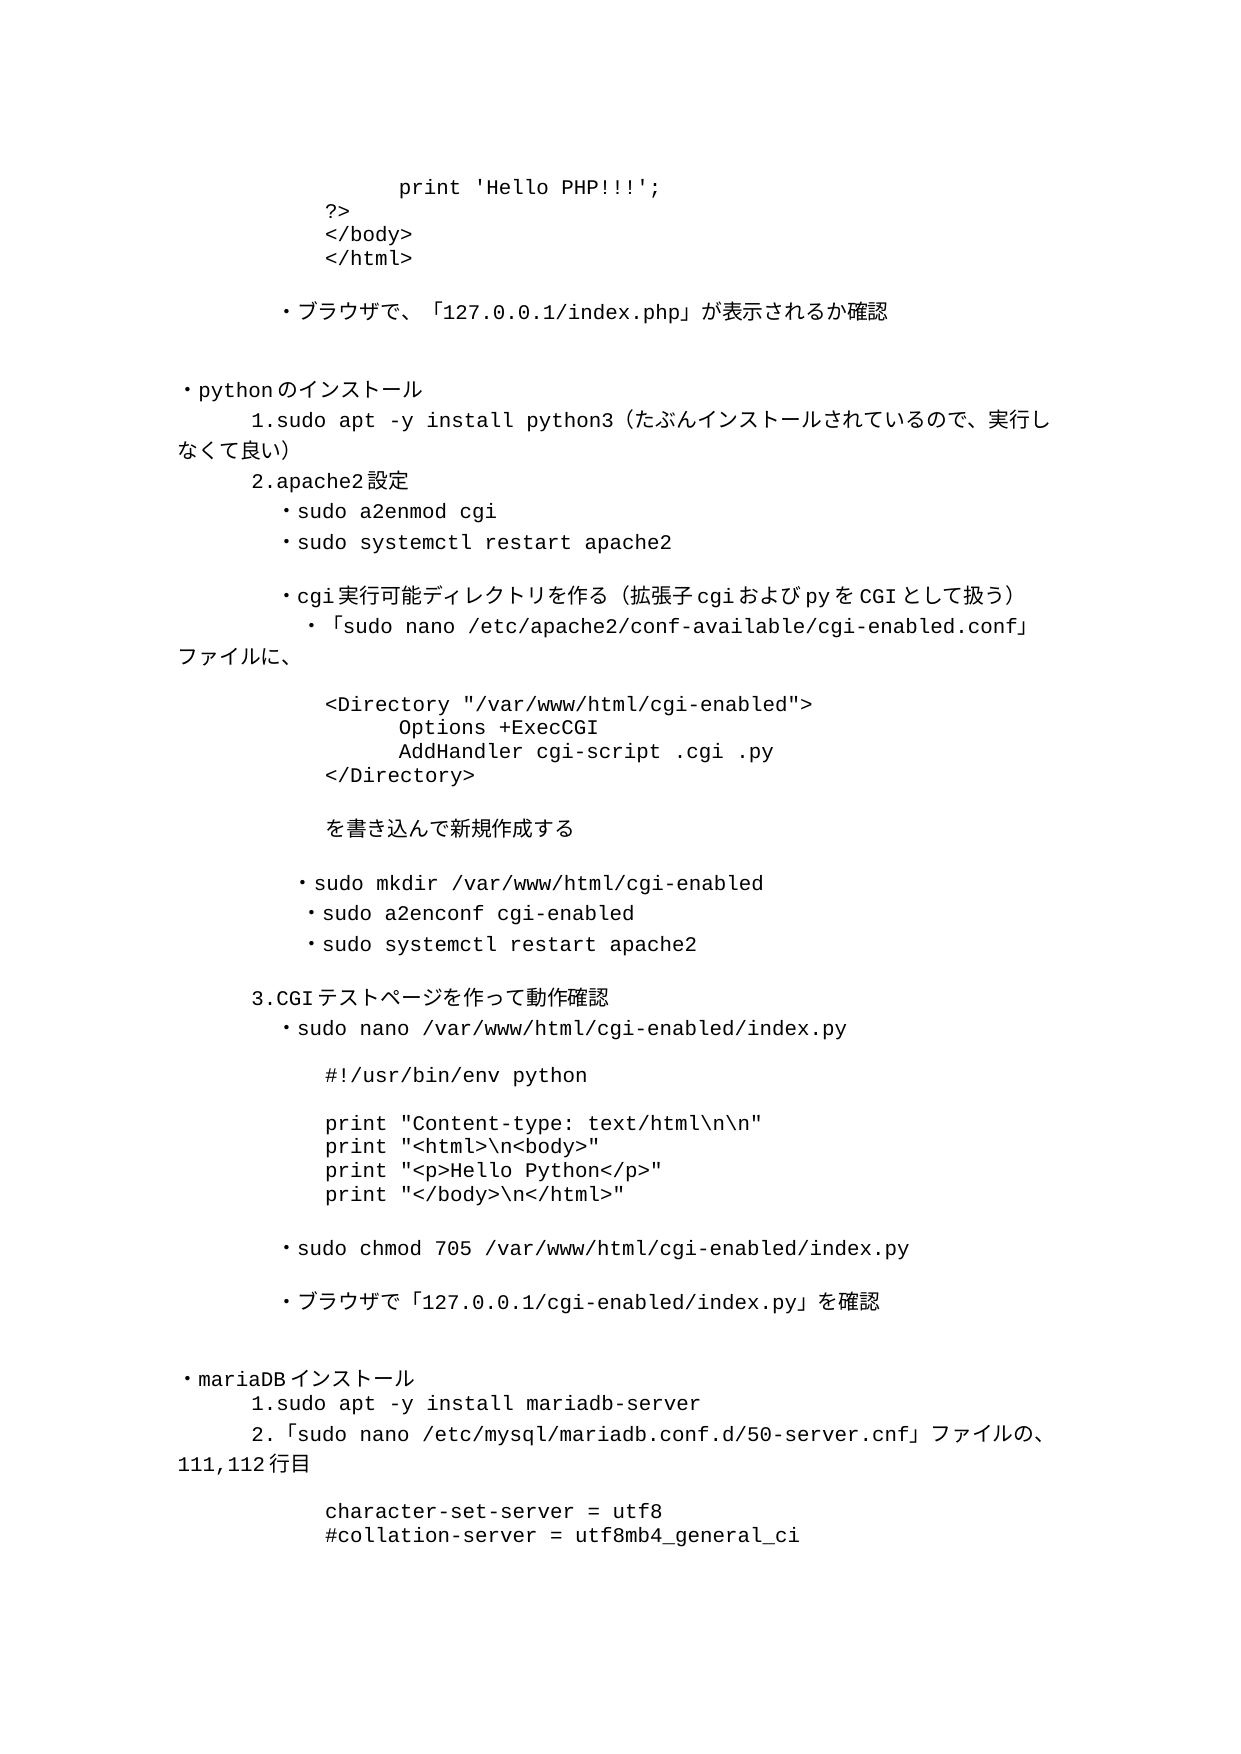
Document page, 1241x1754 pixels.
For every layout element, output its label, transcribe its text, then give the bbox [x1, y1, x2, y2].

text ・「sudo nano /etc/apache2/conf-available/cgi-enabled.conf」ファイルに、 [177, 609, 1063, 670]
text character-set-server = utf8 [177, 1501, 1063, 1525]
text ・sudo systemctl restart apache2 [177, 927, 1063, 957]
text print "<html>\n<body>" [177, 1136, 1063, 1160]
text 2.apache2設定 [177, 464, 1063, 494]
text ・ブラウザで、「127.0.0.1/index.php」が表示されるか確認 [177, 295, 1063, 326]
text ?> [177, 201, 1063, 224]
text 2.「sudo nano /etc/mysql/mariadb.conf.d/50-server.cnf」ファイルの、111,112行目 [177, 1417, 1063, 1478]
text ・sudo nano /var/www/html/cgi-enabled/index.py [177, 1011, 1063, 1042]
text ・cgi実行可能ディレクトリを作る（拡張子cgiおよびpyをCGIとして扱う） [177, 579, 1063, 609]
text </html> [177, 248, 1063, 272]
text #collation-server = utf8mb4_general_ci [177, 1525, 1063, 1548]
text ・mariaDBインストール [177, 1363, 1063, 1393]
text print "Content-type: text/html\n\n" [177, 1113, 1063, 1136]
text ・sudo chmod 705 /var/www/html/cgi-enabled/index.py [177, 1231, 1063, 1261]
text 1.sudo apt -y install python3（たぶんインストールされているので、実行しなくて良い） [177, 403, 1063, 464]
text 3.CGIテストページを作って動作確認 [177, 981, 1063, 1011]
text </Directory> [177, 765, 1063, 788]
text ・ブラウザで「127.0.0.1/cgi-enabled/index.py」を確認 [177, 1285, 1063, 1315]
text print 'Hello PHP!!!'; [177, 177, 1063, 201]
text #!/usr/bin/env python [177, 1065, 1063, 1089]
text Options +ExecCGI [177, 717, 1063, 741]
text ・sudo a2enconf cgi-enabled [177, 896, 1063, 927]
text ・sudo a2enmod cgi [177, 494, 1063, 525]
text ・sudo mkdir /var/www/html/cgi-enabled [177, 866, 1063, 896]
text を書き込んで新規作成する [177, 812, 1063, 842]
text </body> [177, 224, 1063, 248]
text print "</body>\n</html>" [177, 1184, 1063, 1207]
text <Directory "/var/www/html/cgi-enabled"> [177, 694, 1063, 717]
text print "<p>Hello Python</p>" [177, 1160, 1063, 1184]
text ・sudo systemctl restart apache2 [177, 525, 1063, 555]
text AddHandler cgi-script .cgi .py [177, 741, 1063, 765]
text 1.sudo apt -y install mariadb-server [177, 1393, 1063, 1417]
text ・pythonのインストール [177, 373, 1063, 403]
